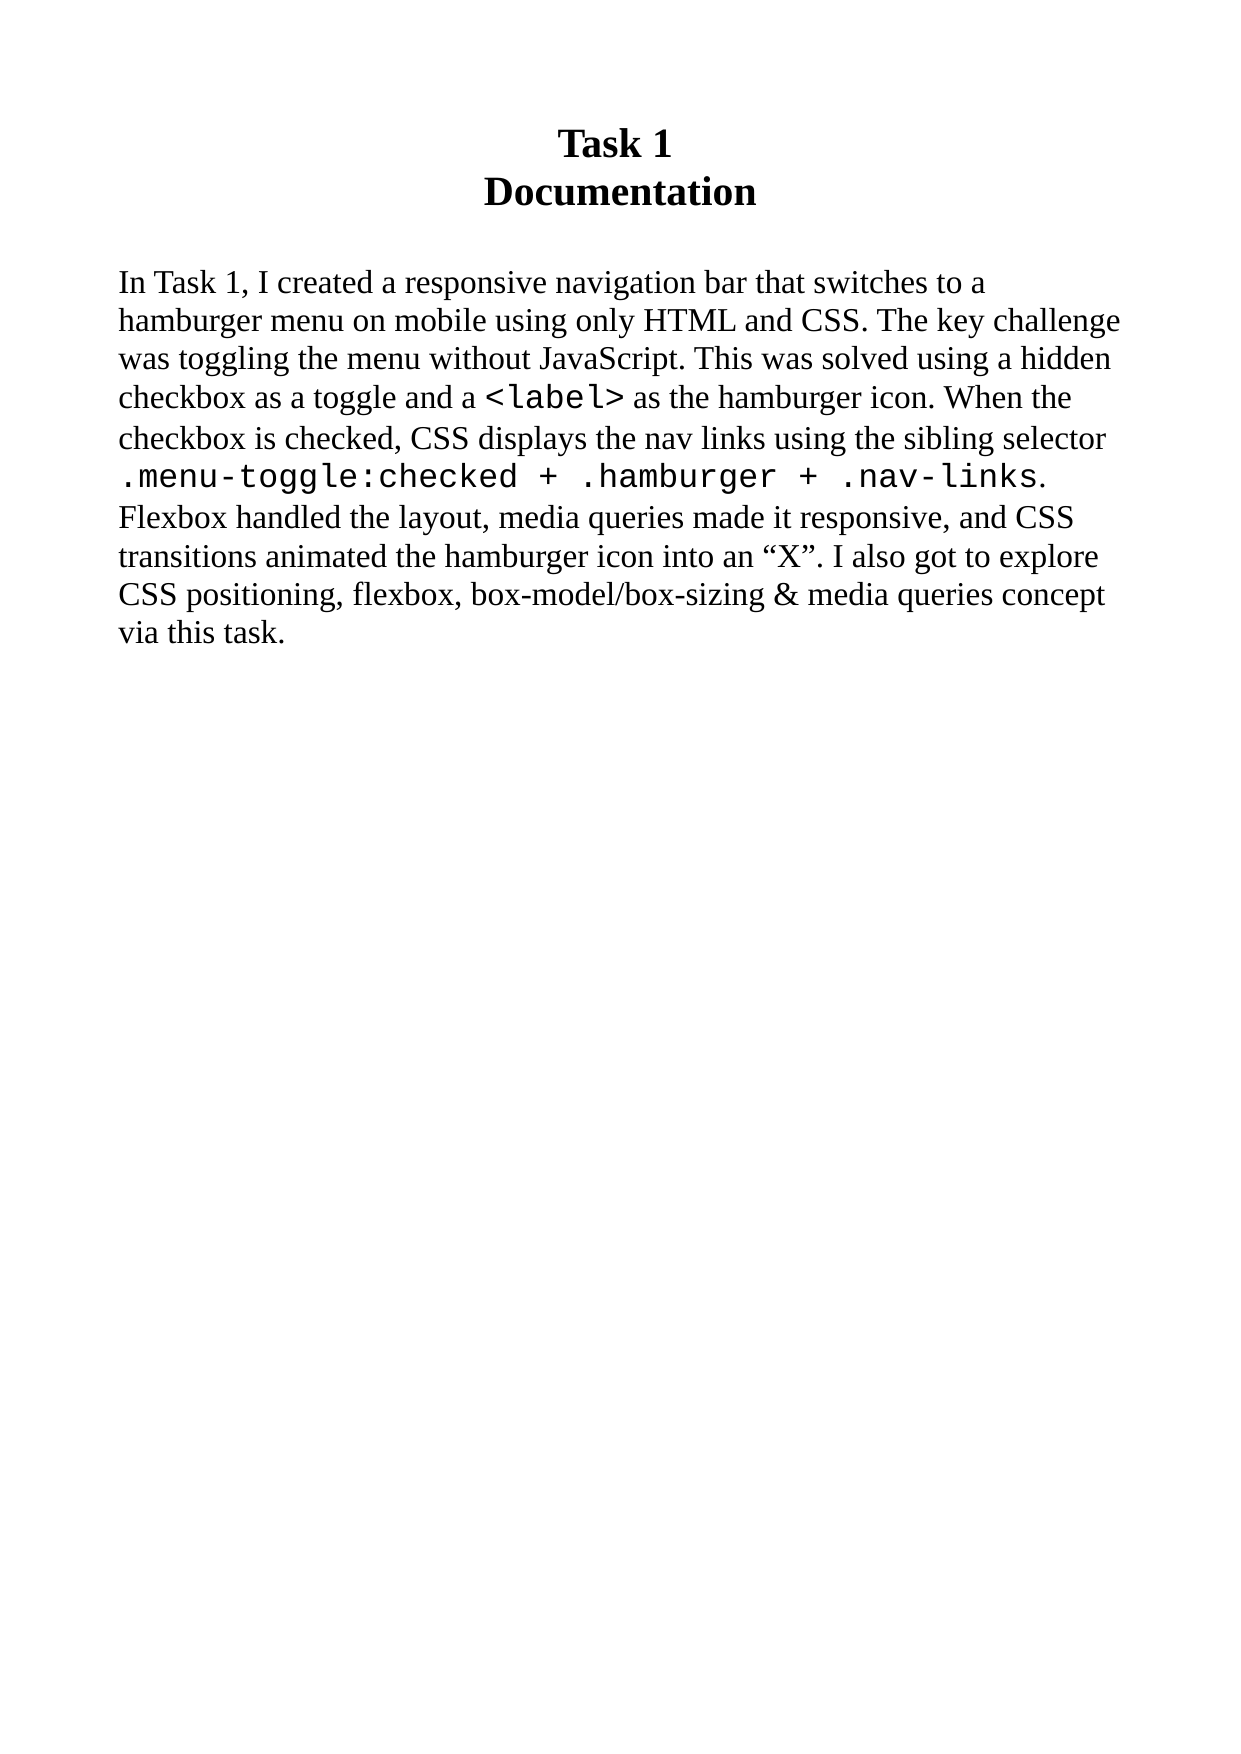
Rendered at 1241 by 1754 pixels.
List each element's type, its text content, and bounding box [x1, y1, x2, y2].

text Documentation [118, 166, 1122, 214]
text In Task 1, I created a responsive navigation bar that switches to a hamburger menu on mobile using only HTML and CSS. The key challenge was toggling the menu without JavaScript. This was solved using a hidden checkbox as a toggle and a <label> as the hamburger icon. When the checkbox is checked, CSS displays the nav links using the sibling selector .menu-toggle:checked + .hamburger + .nav-links. Flexbox handled the layout, media queries made it responsive, and CSS transitions animated the hamburger icon into an “X”. I also got to explore CSS positioning, flexbox, box-model/box-sizing & media queries concept via this task. [118, 262, 1122, 651]
text Task 1 [118, 118, 1122, 166]
